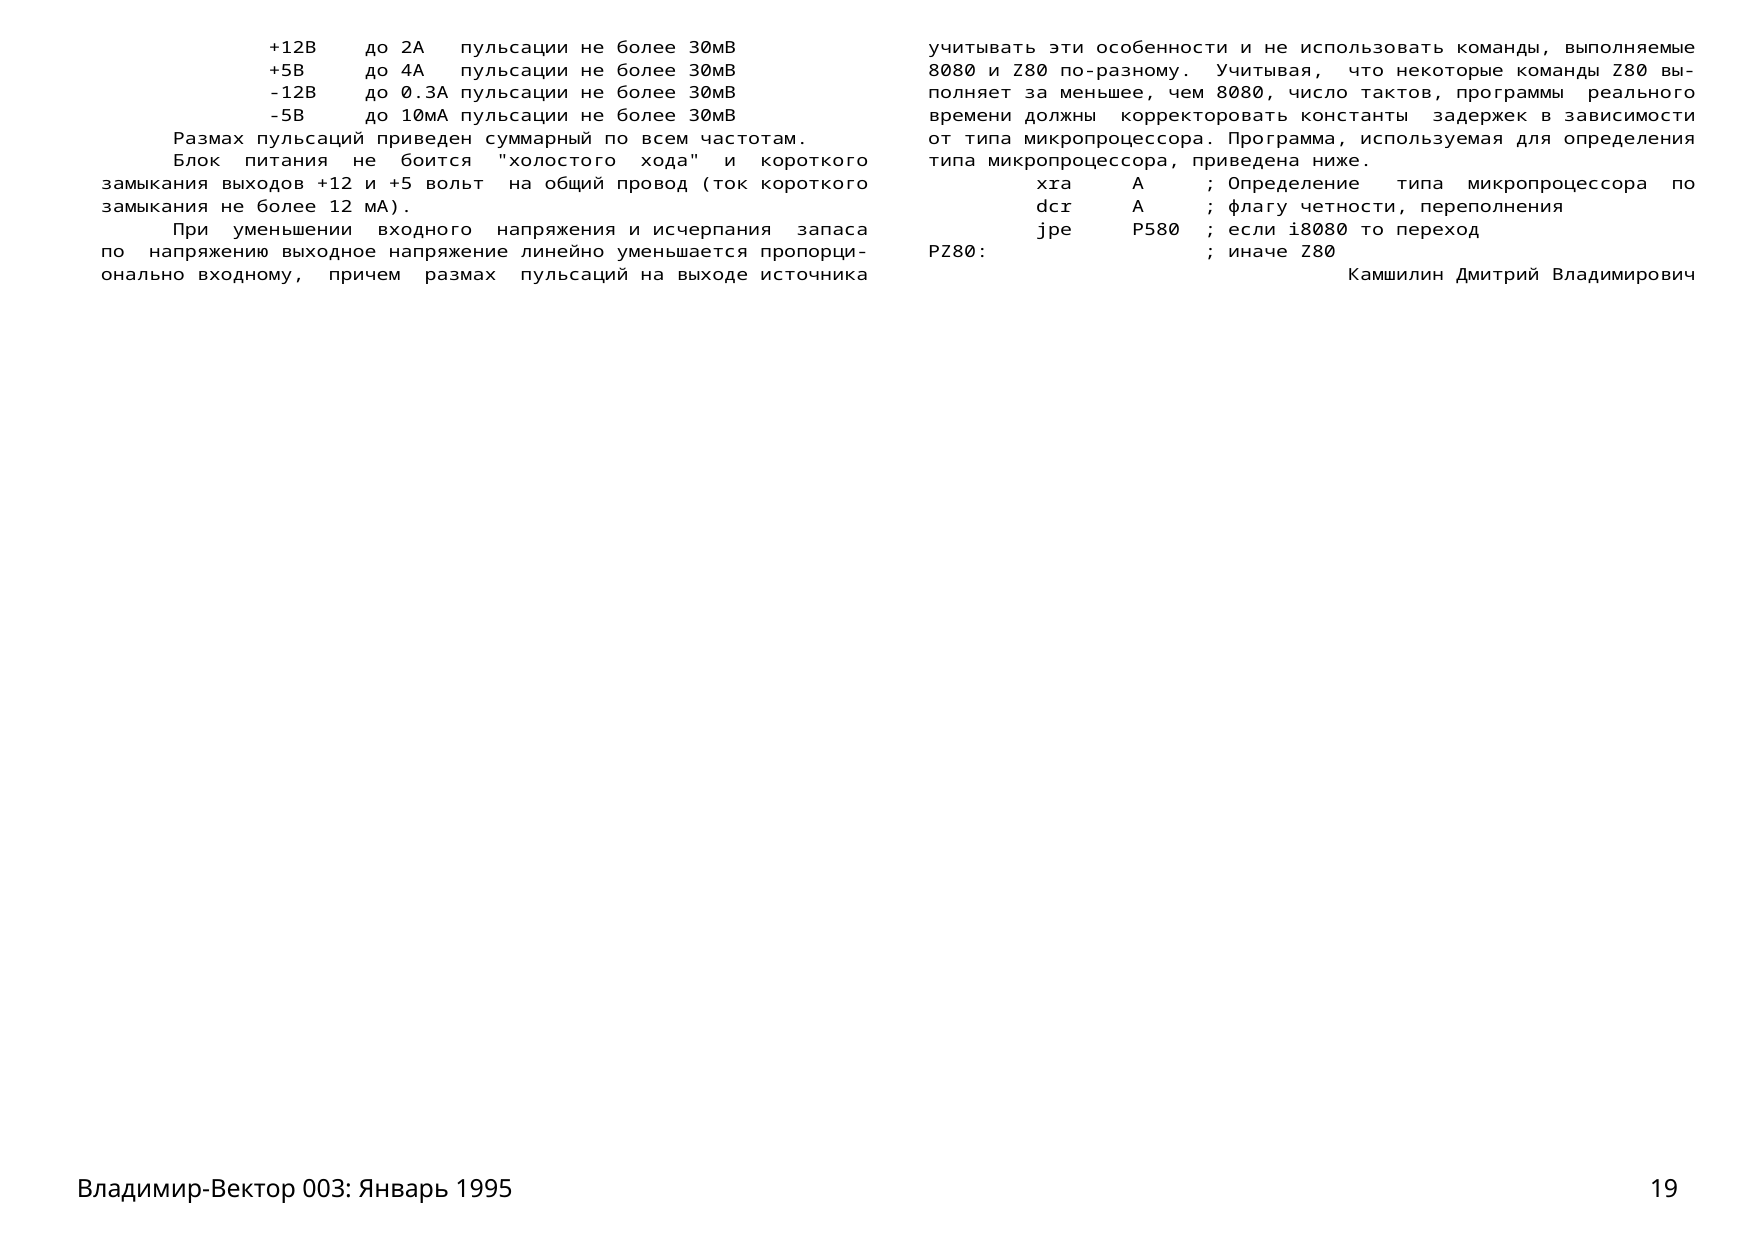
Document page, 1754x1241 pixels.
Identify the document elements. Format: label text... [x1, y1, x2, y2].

text онально входному, причем размах пульсаций на выходе источника Камшилин Дмитрий Владимирович [77, 262, 1706, 285]
text Размах пульсаций приведен суммарный по всем частотам. от типа микропроцессора. Программа, используемая для определения [77, 126, 1706, 149]
text замыкания не более 12 мА). dcr A ; флагу четности, переполнения [77, 194, 1706, 217]
text -5В до 10мА пульсации не более 30мВ времени должны корректоровать константы задержек в зависимости [77, 103, 1706, 126]
text При уменьшении входного напряжения и исчерпания запаса jpe P580 ; если i8080 то переход [77, 217, 1706, 240]
text по напряжению выходное напряжение линейно уменьшается пропорци- PZ80: ; иначе Z80 [77, 240, 1706, 262]
text +5В до 4А пульсации не более 30мВ 8080 и Z80 по-разному. Учитывая, что некоторые команды Z80 вы- [77, 58, 1706, 81]
text -12В до 0.3А пульсации не более 30мВ полняет за меньшее, чем 8080, число тактов, программы реального [77, 81, 1706, 103]
text замыкания выходов +12 и +5 вольт на общий провод (ток короткого xra A ; Определение типа микропроцессора по [77, 172, 1706, 194]
text +12В до 2А пульсации не более 30мВ учитывать эти особенности и не использовать команды, выполняемые [77, 35, 1706, 58]
text Блок питания не боится "холостого хода" и короткого типа микропроцессора, приведена ниже. [77, 149, 1706, 172]
